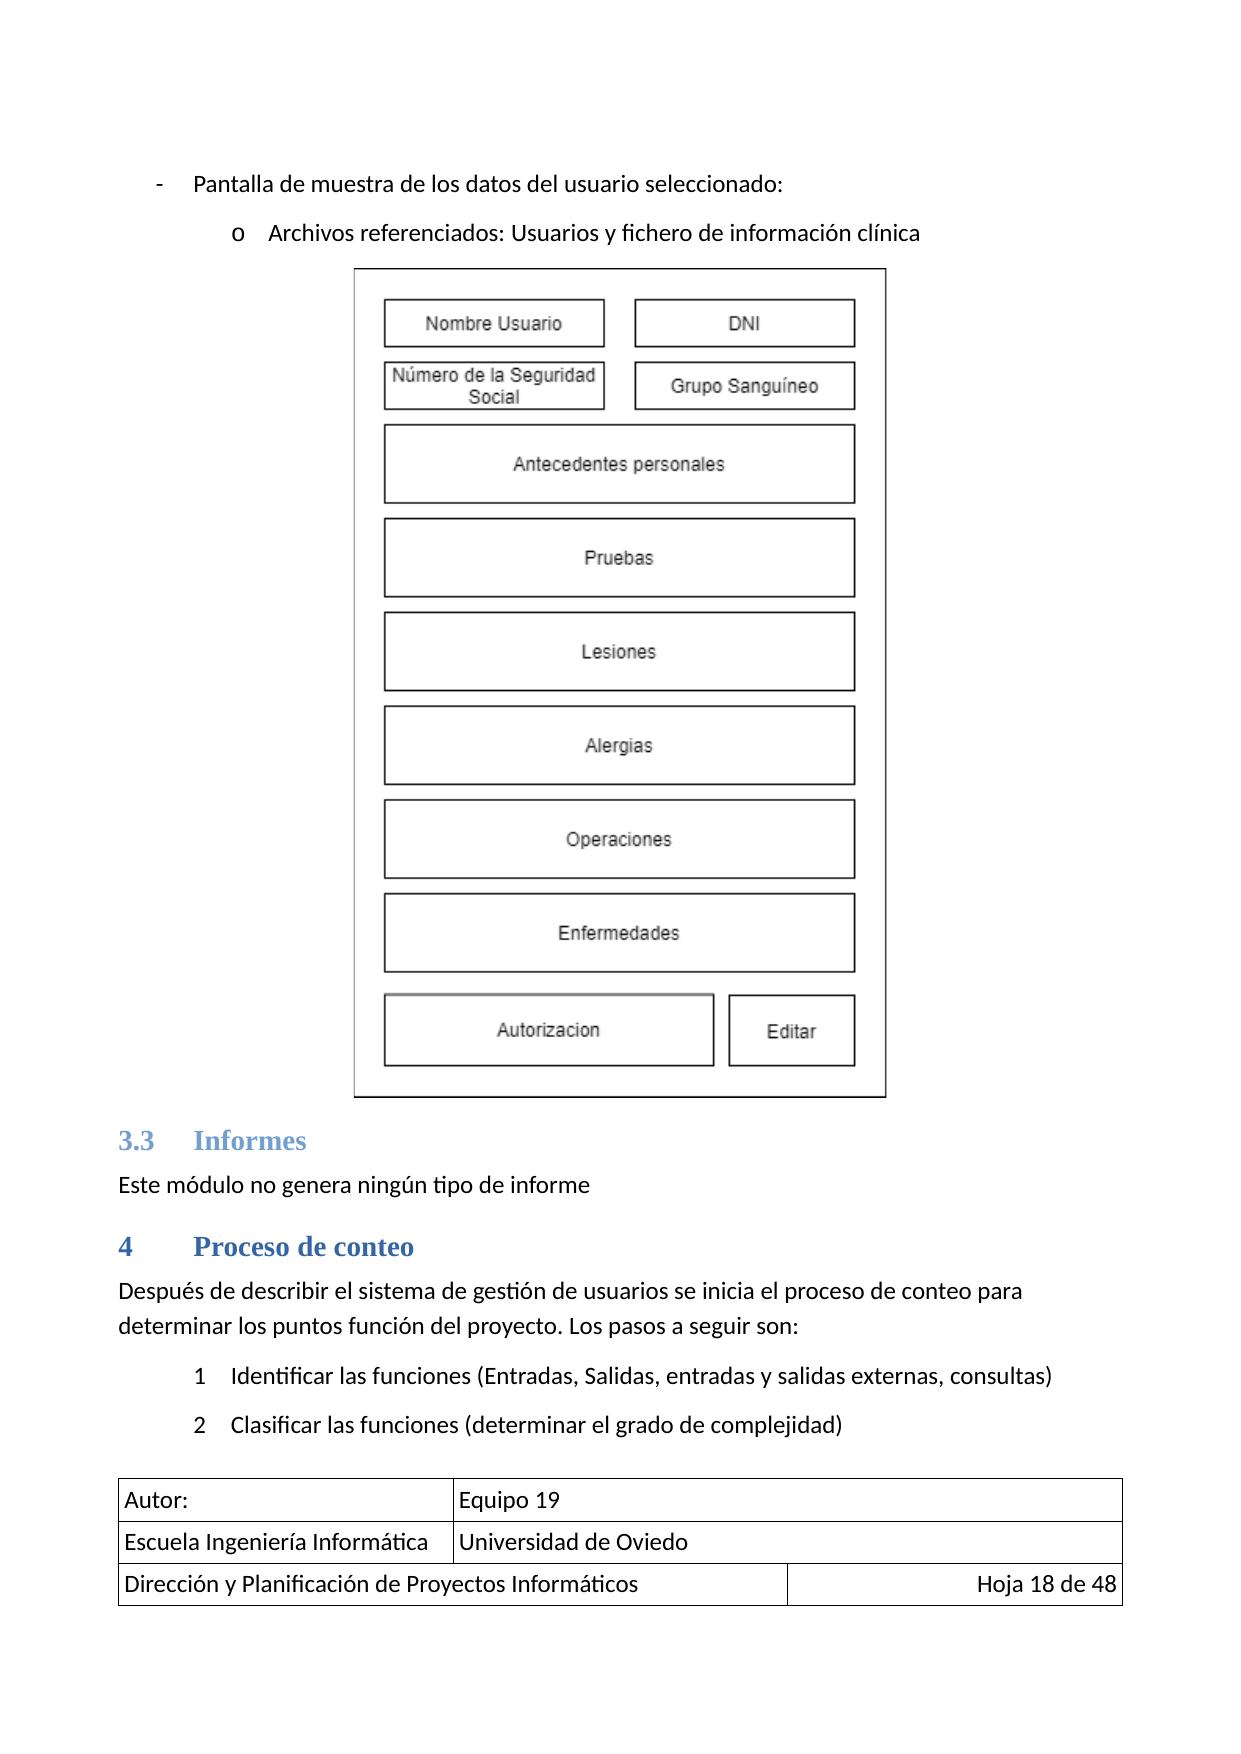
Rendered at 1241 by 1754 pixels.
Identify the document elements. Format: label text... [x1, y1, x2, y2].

subtitle Proceso de conteo [118, 1229, 1122, 1263]
list Pantalla de muestra de los datos del usuario seleccionado: [156, 168, 1122, 198]
text Después de describir el sistema de gestión de usuarios se inicia el proceso de conteo para determinar los puntos función del proyecto. Los pasos a seguir son: [118, 1275, 1122, 1341]
picture [353, 268, 887, 1098]
list Archivos referenciados: Usuarios y fichero de información clínica [231, 217, 1122, 249]
list Clasificar las funciones (determinar el grado de complejidad) [193, 1409, 1122, 1440]
list Identificar las funciones (Entradas, Salidas, entradas y salidas externas, consultas) [193, 1360, 1122, 1391]
subtitle Informes [118, 1123, 1122, 1157]
text Este módulo no genera ningún tipo de informe [118, 1169, 1122, 1200]
